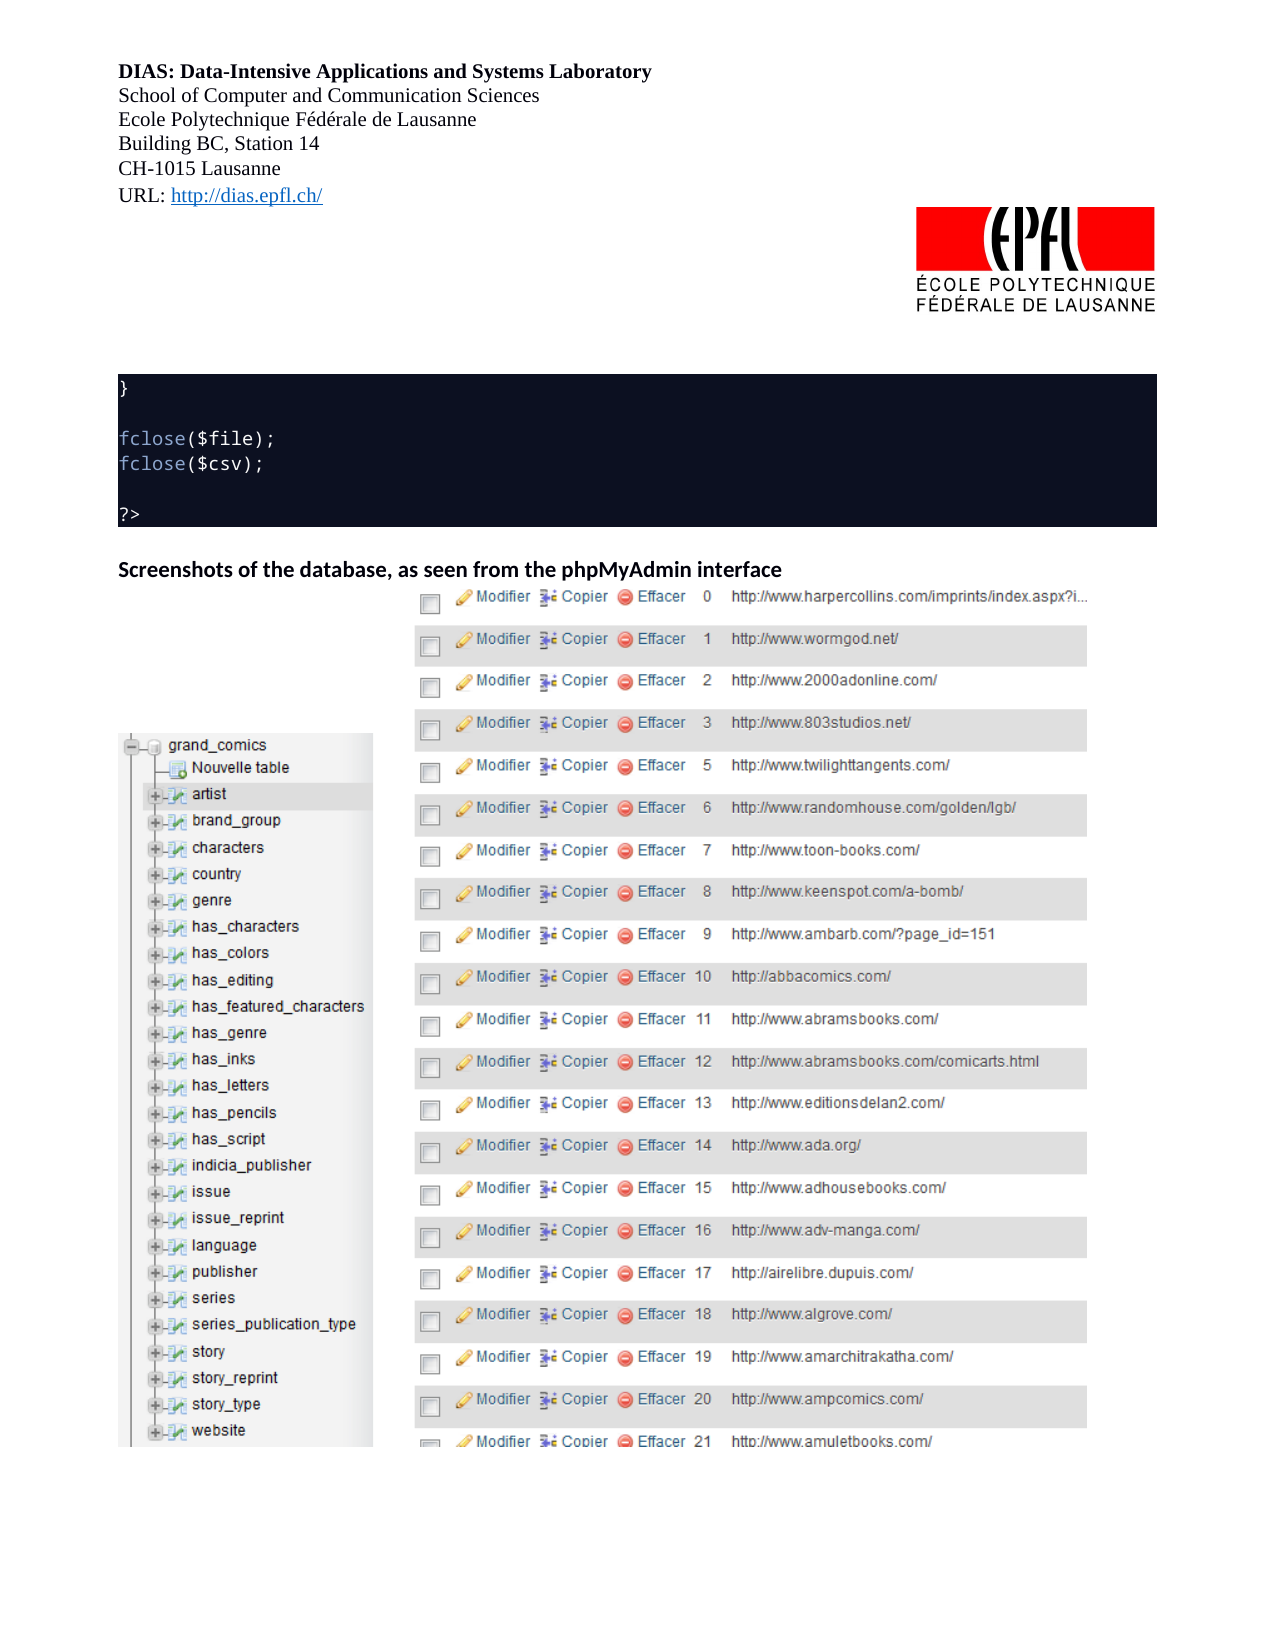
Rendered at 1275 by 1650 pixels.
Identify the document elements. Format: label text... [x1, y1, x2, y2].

text fclose($csv); [118, 451, 1157, 476]
picture [916, 207, 1157, 315]
text Screenshots of the database, as seen from the phpMyAdmin interface [118, 555, 1157, 583]
text ?> [118, 502, 1157, 527]
picture [118, 733, 374, 1447]
text } [118, 374, 1157, 399]
picture [414, 583, 1087, 1447]
text fclose($file); [118, 425, 1157, 451]
